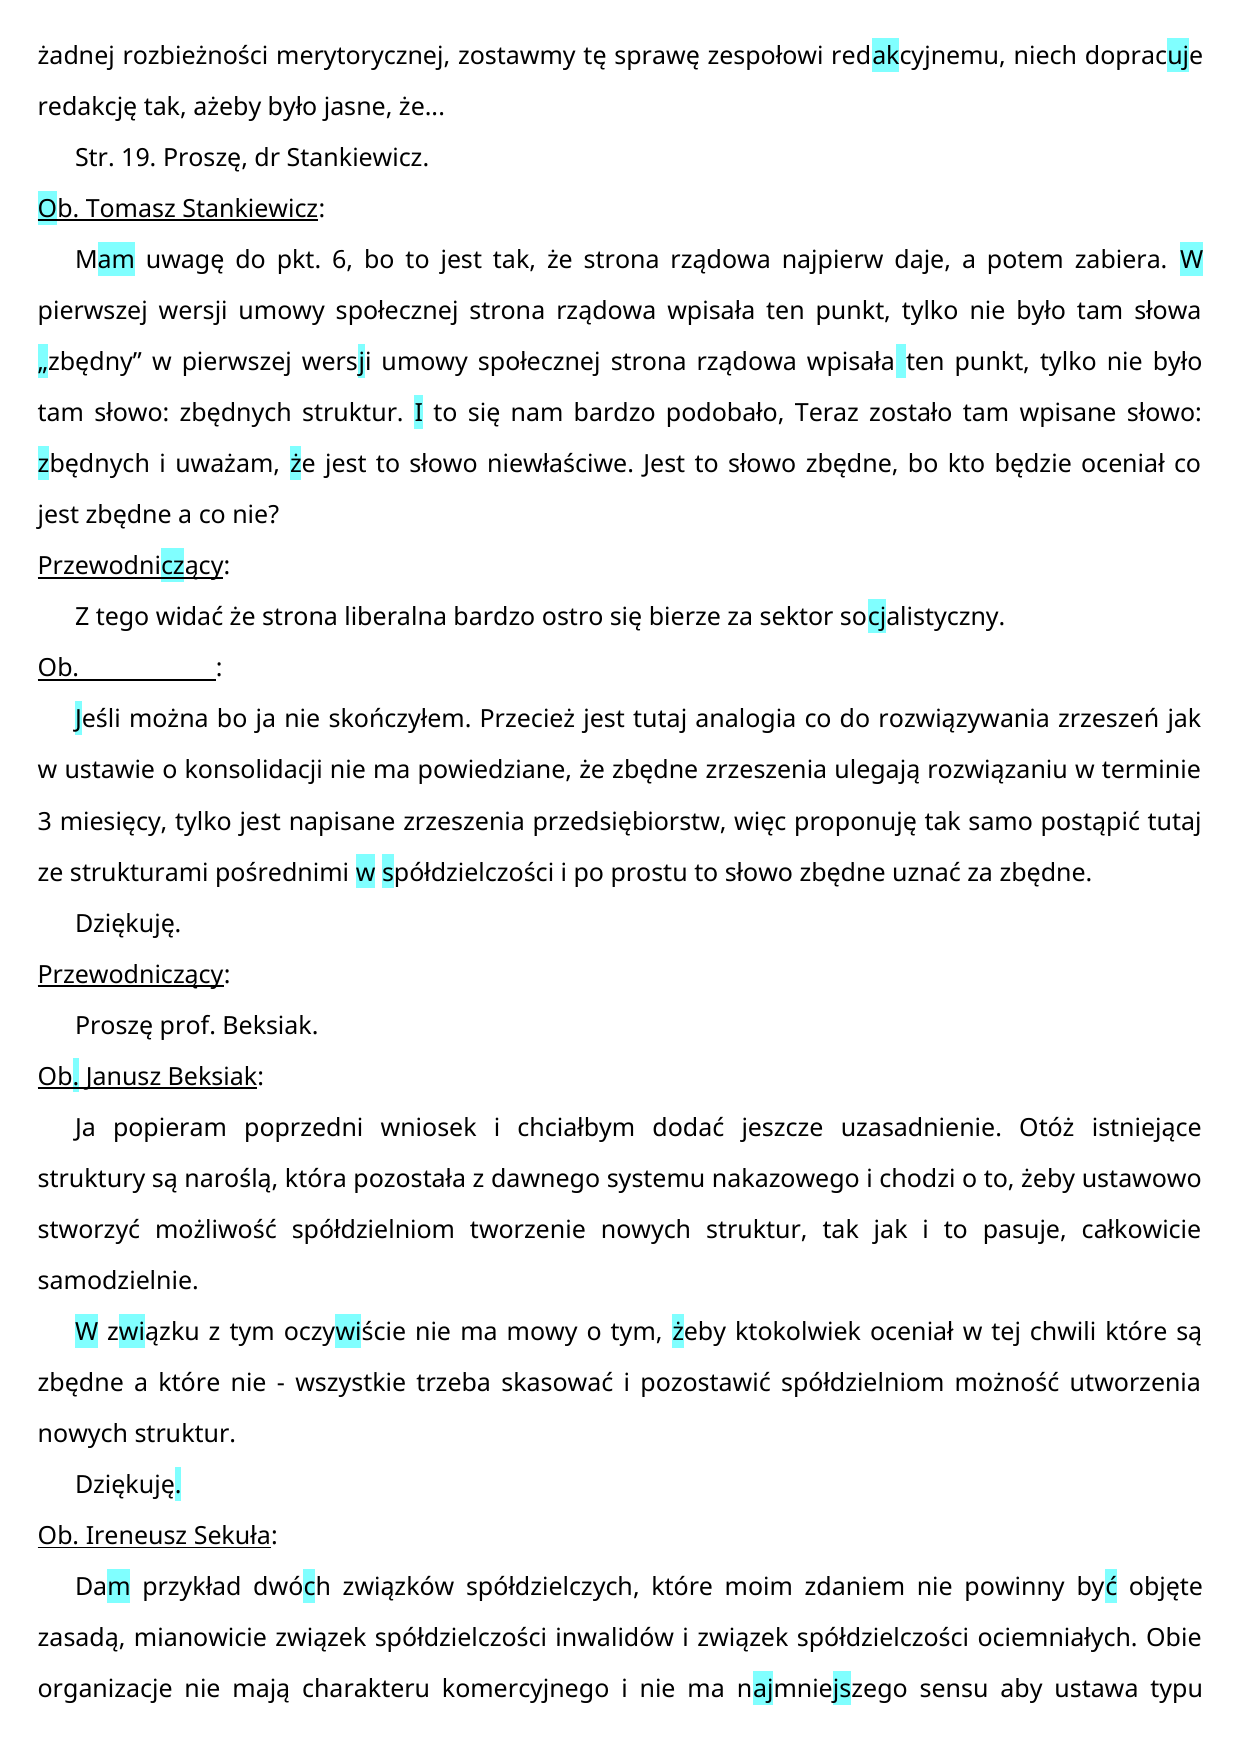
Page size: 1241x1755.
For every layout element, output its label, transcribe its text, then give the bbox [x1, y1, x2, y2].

text Dam przykład dwóch związków spółdzielczych, które moim zdaniem nie powinny być objęte zasadą, mianowicie związek spółdzielczości inwalidów i związek spółdzielczości ociemniałych. Obie organizacje nie mają charakteru komercyjnego i nie ma najmniejszego sensu aby ustawa typu [37, 1569, 1203, 1705]
text Ob. Tomasz Stankiewicz: [37, 191, 1203, 225]
text Str. 19. Proszę, dr Stankiewicz. [37, 139, 1203, 174]
text Proszę prof. Beksiak. [37, 1007, 1203, 1041]
text Ob. Ireneusz Sekuła: [37, 1518, 1203, 1552]
text Przewodniczący: [37, 548, 1203, 582]
text Z tego widać że strona liberalna bardzo ostro się bierze za sektor socjalistyczny. [37, 599, 1203, 633]
text Ja popieram poprzedni wniosek i chciałbym dodać jeszcze uzasadnienie. Otóż istniejące struktury są naroślą, która pozostała z dawnego systemu nakazowego i chodzi o to, żeby ustawowo stworzyć możliwość spółdzielniom tworzenie nowych struktur, tak jak i to pasuje, całkowicie samodzielnie. [37, 1109, 1203, 1297]
text Jeśli można bo ja nie skończyłem. Przecież jest tutaj analogia co do rozwiązywania zrzeszeń jak w ustawie o konsolidacji nie ma powiedziane, że zbędne zrzeszenia ulegają rozwiązaniu w terminie 3 miesięcy, tylko jest napisane zrzeszenia przedsiębiorstw, więc proponuję tak samo postąpić tutaj ze strukturami pośrednimi w spółdzielczości i po prostu to słowo zbędne uznać za zbędne. [37, 701, 1203, 888]
text Dziękuję. [37, 905, 1203, 939]
text W związku z tym oczywiście nie ma mowy o tym, żeby ktokolwiek oceniał w tej chwili które są zbędne a które nie - wszystkie trzeba skasować i pozostawić spółdzielniom możność utworzenia nowych struktur. [37, 1313, 1203, 1450]
text Mam uwagę do pkt. 6, bo to jest tak, że strona rządowa najpierw daje, a potem zabiera. W pierwszej wersji umowy społecznej strona rządowa wpisała ten punkt, tylko nie było tam słowa „zbędny” w pierwszej wersji umowy społecznej strona rządowa wpisała ten punkt, tylko nie było tam słowo: zbędnych struktur. I to się nam bardzo podobało, Teraz zostało tam wpisane słowo: zbędnych i uważam, że jest to słowo niewłaściwe. Jest to słowo zbędne, bo kto będzie oceniał co jest zbędne a co nie? [37, 242, 1203, 531]
text Dziękuję. [37, 1467, 1203, 1501]
text Ob. : [37, 650, 1203, 684]
text żadnej rozbieżności merytorycznej, zostawmy tę sprawę zespołowi redakcyjnemu, niech dopracuje redakcję tak, ażeby było jasne, że... [37, 37, 1203, 123]
text Ob. Janusz Beksiak: [37, 1058, 1203, 1092]
text Przewodniczący: [37, 956, 1203, 990]
